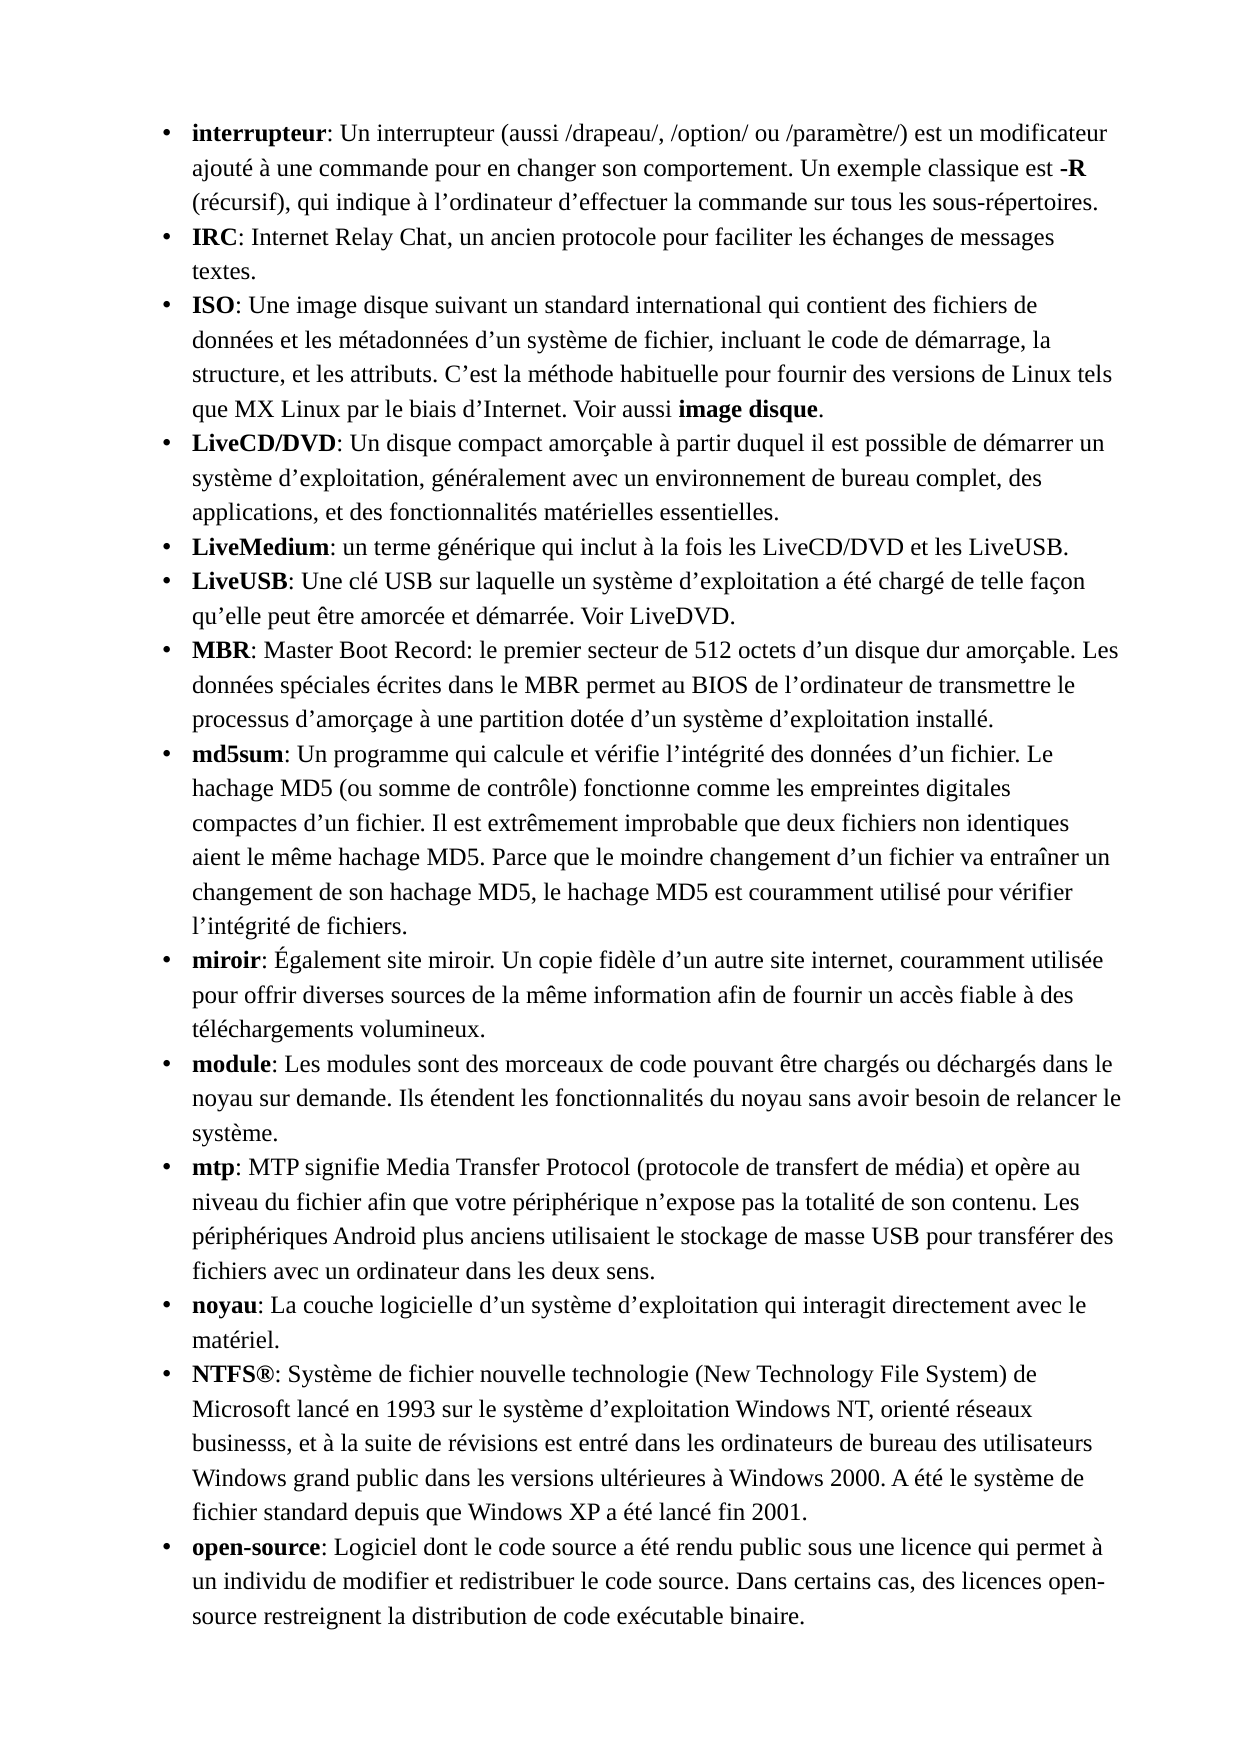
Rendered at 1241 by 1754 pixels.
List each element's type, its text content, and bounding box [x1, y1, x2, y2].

list interrupteur: Un interrupteur (aussi /drapeau/, /option/ ou /paramètre/) est un modificateur ajouté à une commande pour en changer son comportement. Un exemple classique est -R (récursif), qui indique à l’ordinateur d’effectuer la commande sur tous les sous-répertoires. [162, 118, 1122, 216]
list miroir: Également site miroir. Un copie fidèle d’un autre site internet, couramment utilisée pour offrir diverses sources de la même information afin de fournir un accès fiable à des téléchargements volumineux. [162, 946, 1122, 1043]
list mtp: MTP signifie Media Transfer Protocol (protocole de transfert de média) et opère au niveau du fichier afin que votre périphérique n’expose pas la totalité de son contenu. Les périphériques Android plus anciens utilisaient le stockage de masse USB pour transférer des fichiers avec un ordinateur dans les deux sens. [162, 1152, 1122, 1285]
list NTFS®: Système de fichier nouvelle technologie (New Technology File System) de Microsoft lancé en 1993 sur le système d’exploitation Windows NT, orienté réseaux businesss, et à la suite de révisions est entré dans les ordinateurs de bureau des utilisateurs Windows grand public dans les versions ultérieures à Windows 2000. A été le système de fichier standard depuis que Windows XP a été lancé fin 2001. [162, 1359, 1122, 1526]
list md5sum: Un programme qui calcule et vérifie l’intégrité des données d’un fichier. Le hachage MD5 (ou somme de contrôle) fonctionne comme les empreintes digitales compactes d’un fichier. Il est extrêmement improbable que deux fichiers non identiques aient le même hachage MD5. Parce que le moindre changement d’un fichier va entraîner un changement de son hachage MD5, le hachage MD5 est couramment utilisé pour vérifier l’intégrité de fichiers. [162, 739, 1122, 940]
list noyau: La couche logicielle d’un système d’exploitation qui interagit directement avec le matériel. [162, 1290, 1122, 1354]
list ISO: Une image disque suivant un standard international qui contient des fichiers de données et les métadonnées d’un système de fichier, incluant le code de démarrage, la structure, et les attributs. C’est la méthode habituelle pour fournir des versions de Linux tels que MX Linux par le biais d’Internet. Voir aussi image disque. [162, 291, 1122, 423]
list LiveMedium: un terme générique qui inclut à la fois les LiveCD/DVD et les LiveUSB. [162, 532, 1122, 561]
list IRC: Internet Relay Chat, un ancien protocole pour faciliter les échanges de messages textes. [162, 222, 1122, 285]
list MBR: Master Boot Record: le premier secteur de 512 octets d’un disque dur amorçable. Les données spéciales écrites dans le MBR permet au BIOS de l’ordinateur de transmettre le processus d’amorçage à une partition dotée d’un système d’exploitation installé. [162, 635, 1122, 733]
list LiveCD/DVD: Un disque compact amorçable à partir duquel il est possible de démarrer un système d’exploitation, généralement avec un environnement de bureau complet, des applications, et des fonctionnalités matérielles essentielles. [162, 428, 1122, 526]
list LiveUSB: Une clé USB sur laquelle un système d’exploitation a été chargé de telle façon qu’elle peut être amorcée et démarrée. Voir LiveDVD. [162, 566, 1122, 629]
list open-source: Logiciel dont le code source a été rendu public sous une licence qui permet à un individu de modifier et redistribuer le code source. Dans certains cas, des licences open-source restreignent la distribution de code exécutable binaire. [162, 1532, 1122, 1629]
list module: Les modules sont des morceaux de code pouvant être chargés ou déchargés dans le noyau sur demande. Ils étendent les fonctionnalités du noyau sans avoir besoin de relancer le système. [162, 1049, 1122, 1147]
